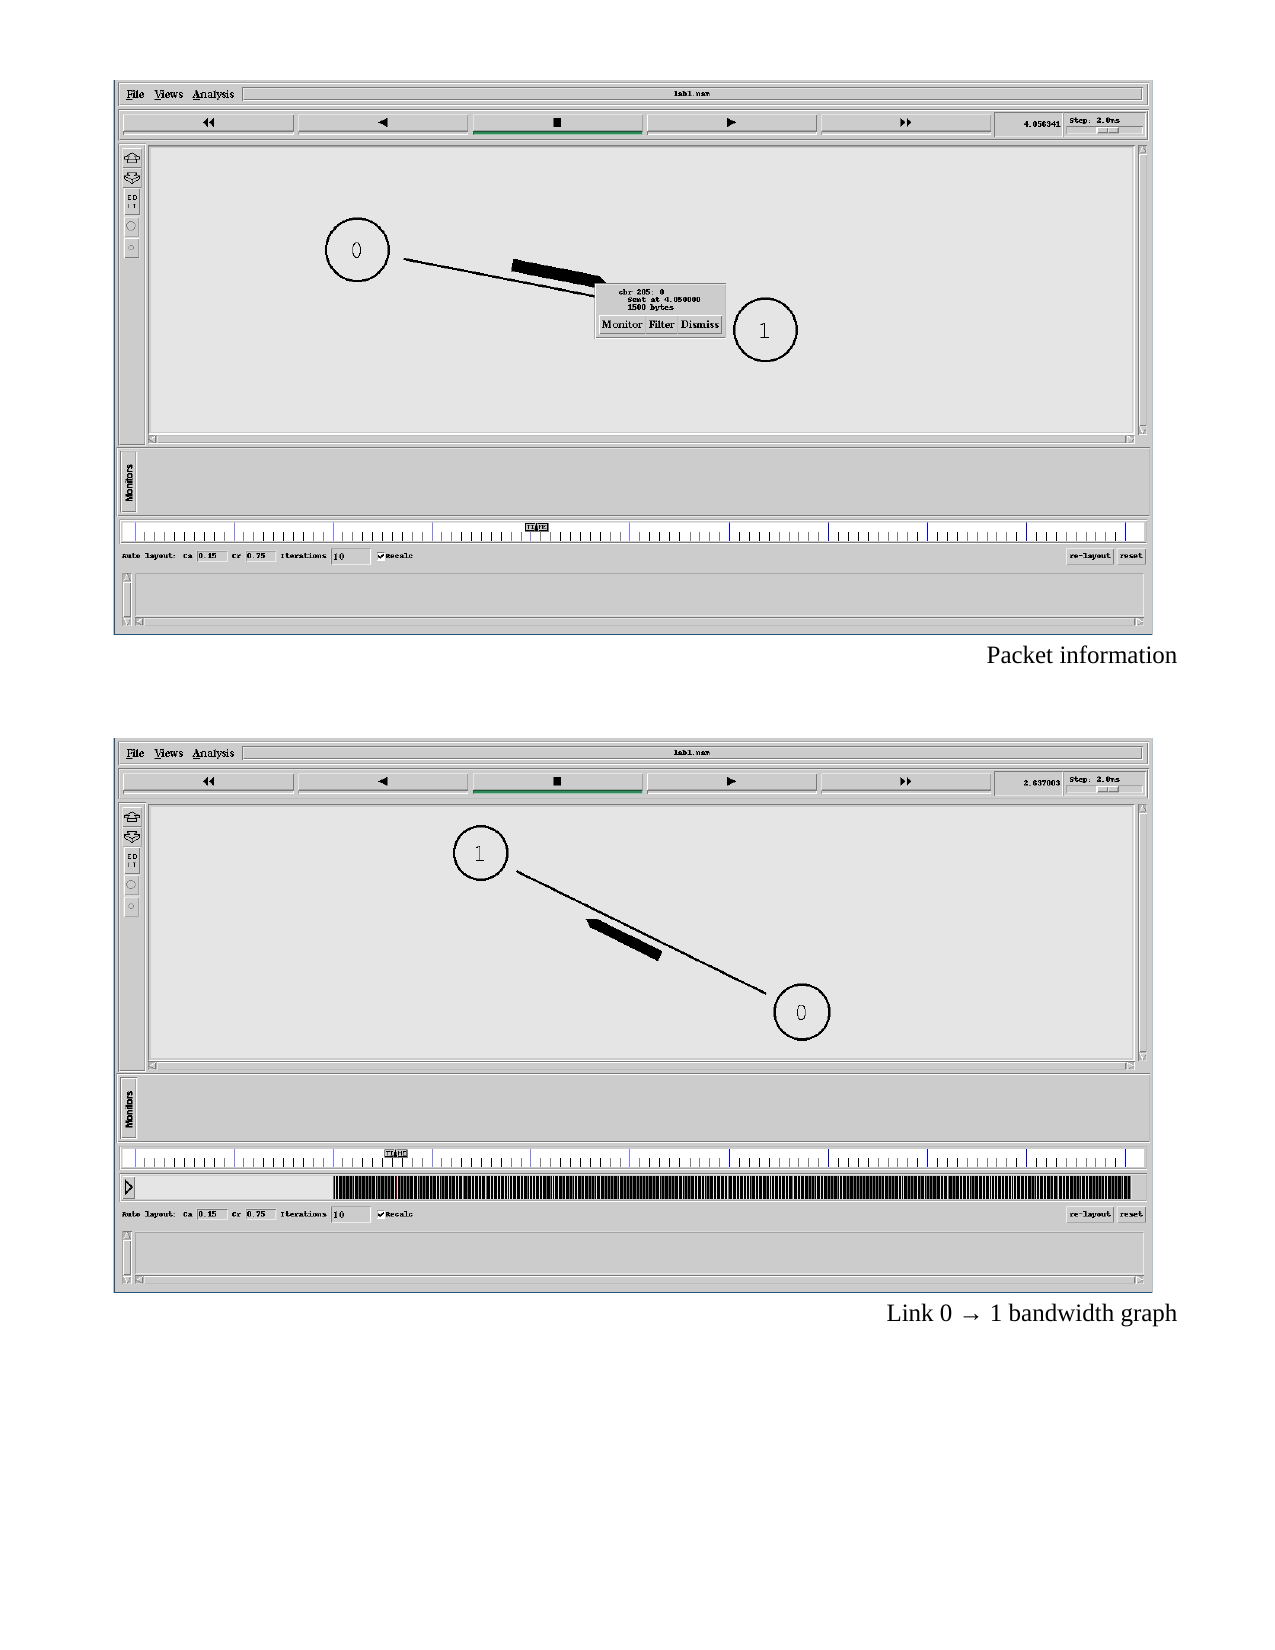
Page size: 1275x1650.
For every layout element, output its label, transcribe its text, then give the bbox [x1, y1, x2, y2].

picture [113, 80, 1153, 635]
text Link 0 → 1 bandwidth graph [89, 738, 1177, 1327]
picture [113, 738, 1153, 1293]
text Packet information [89, 80, 1177, 669]
